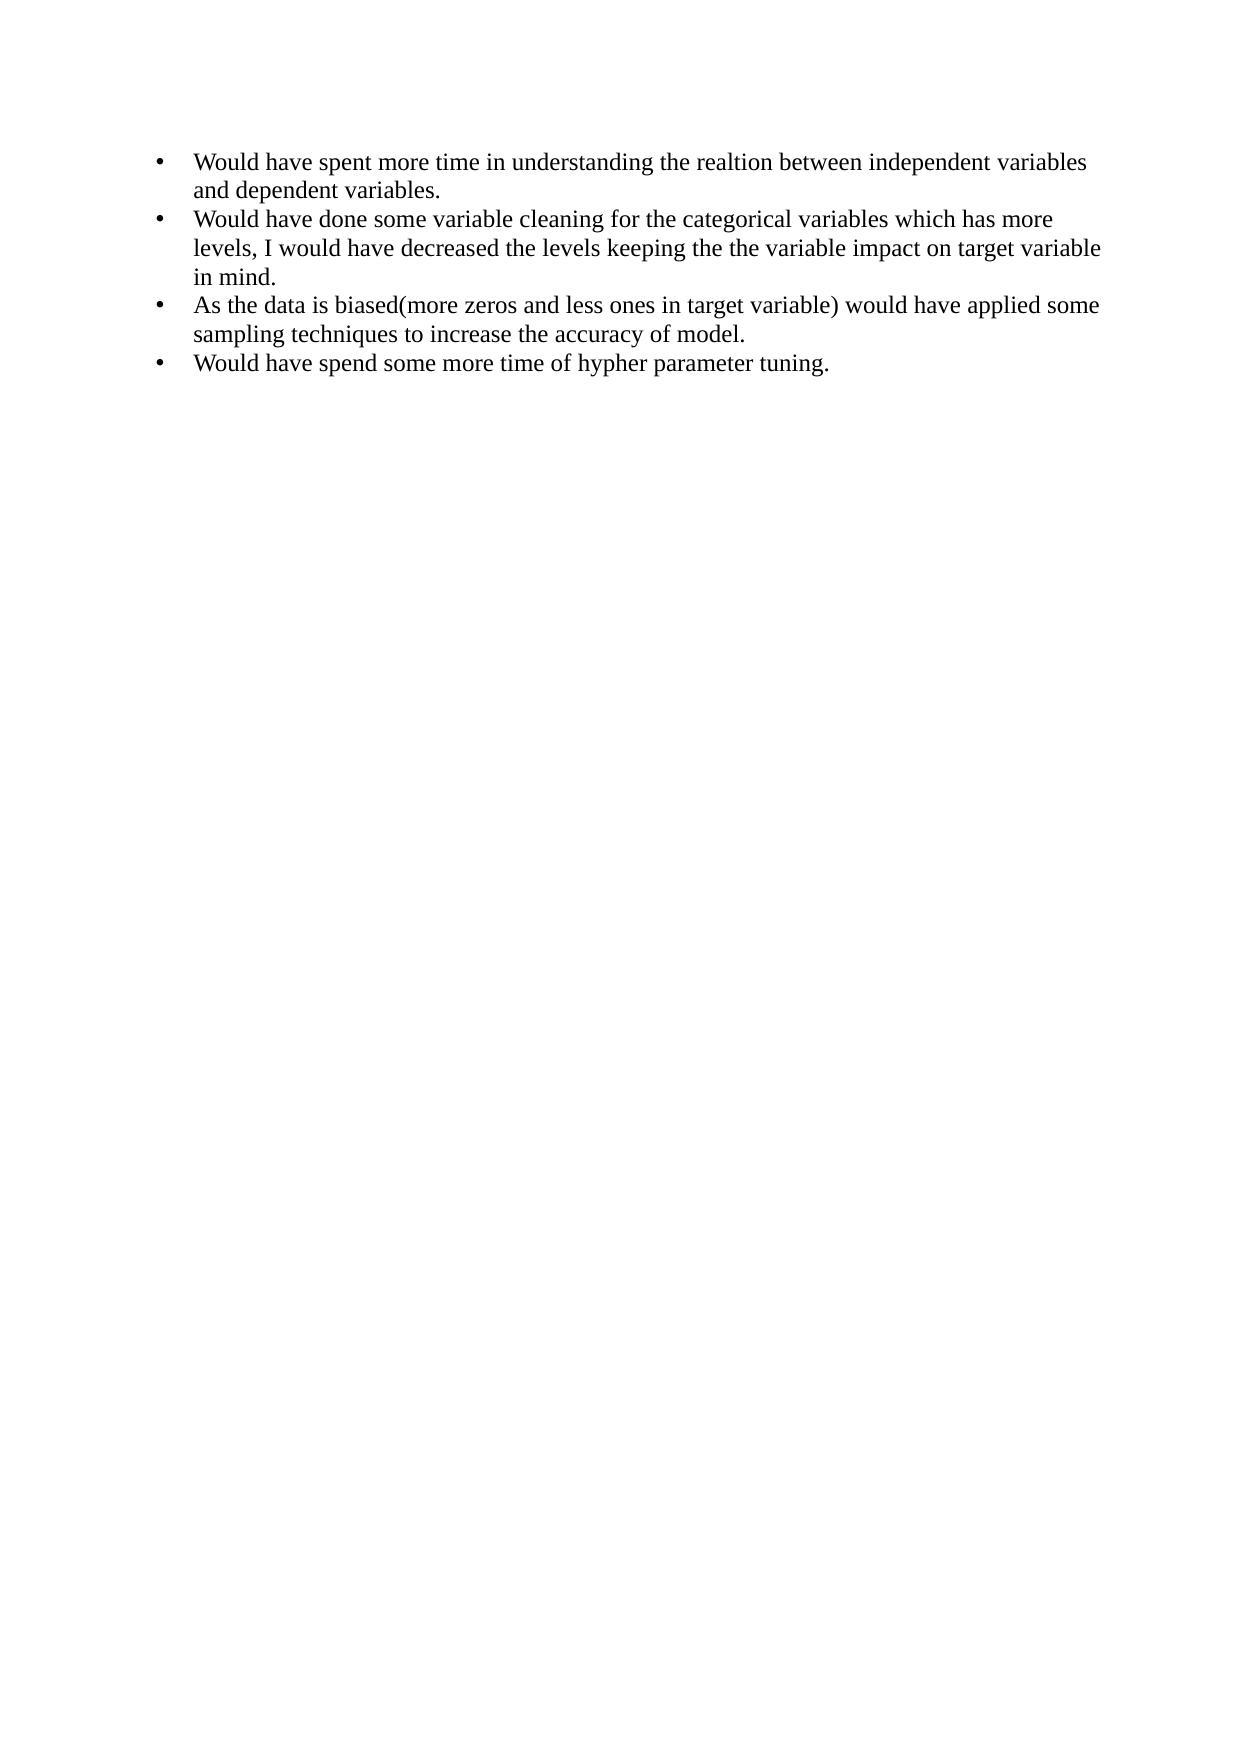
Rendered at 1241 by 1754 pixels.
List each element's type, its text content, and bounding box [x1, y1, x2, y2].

list As the data is biased(more zeros and less ones in target variable) would have applied some sampling techniques to increase the accuracy of model. [156, 291, 1122, 348]
list Would have spend some more time of hypher parameter tuning. [156, 348, 1122, 377]
list Would have spent more time in understanding the realtion between independent variables and dependent variables. [156, 147, 1122, 204]
list Would have done some variable cleaning for the categorical variables which has more levels, I would have decreased the levels keeping the the variable impact on target variable in mind. [156, 204, 1122, 291]
